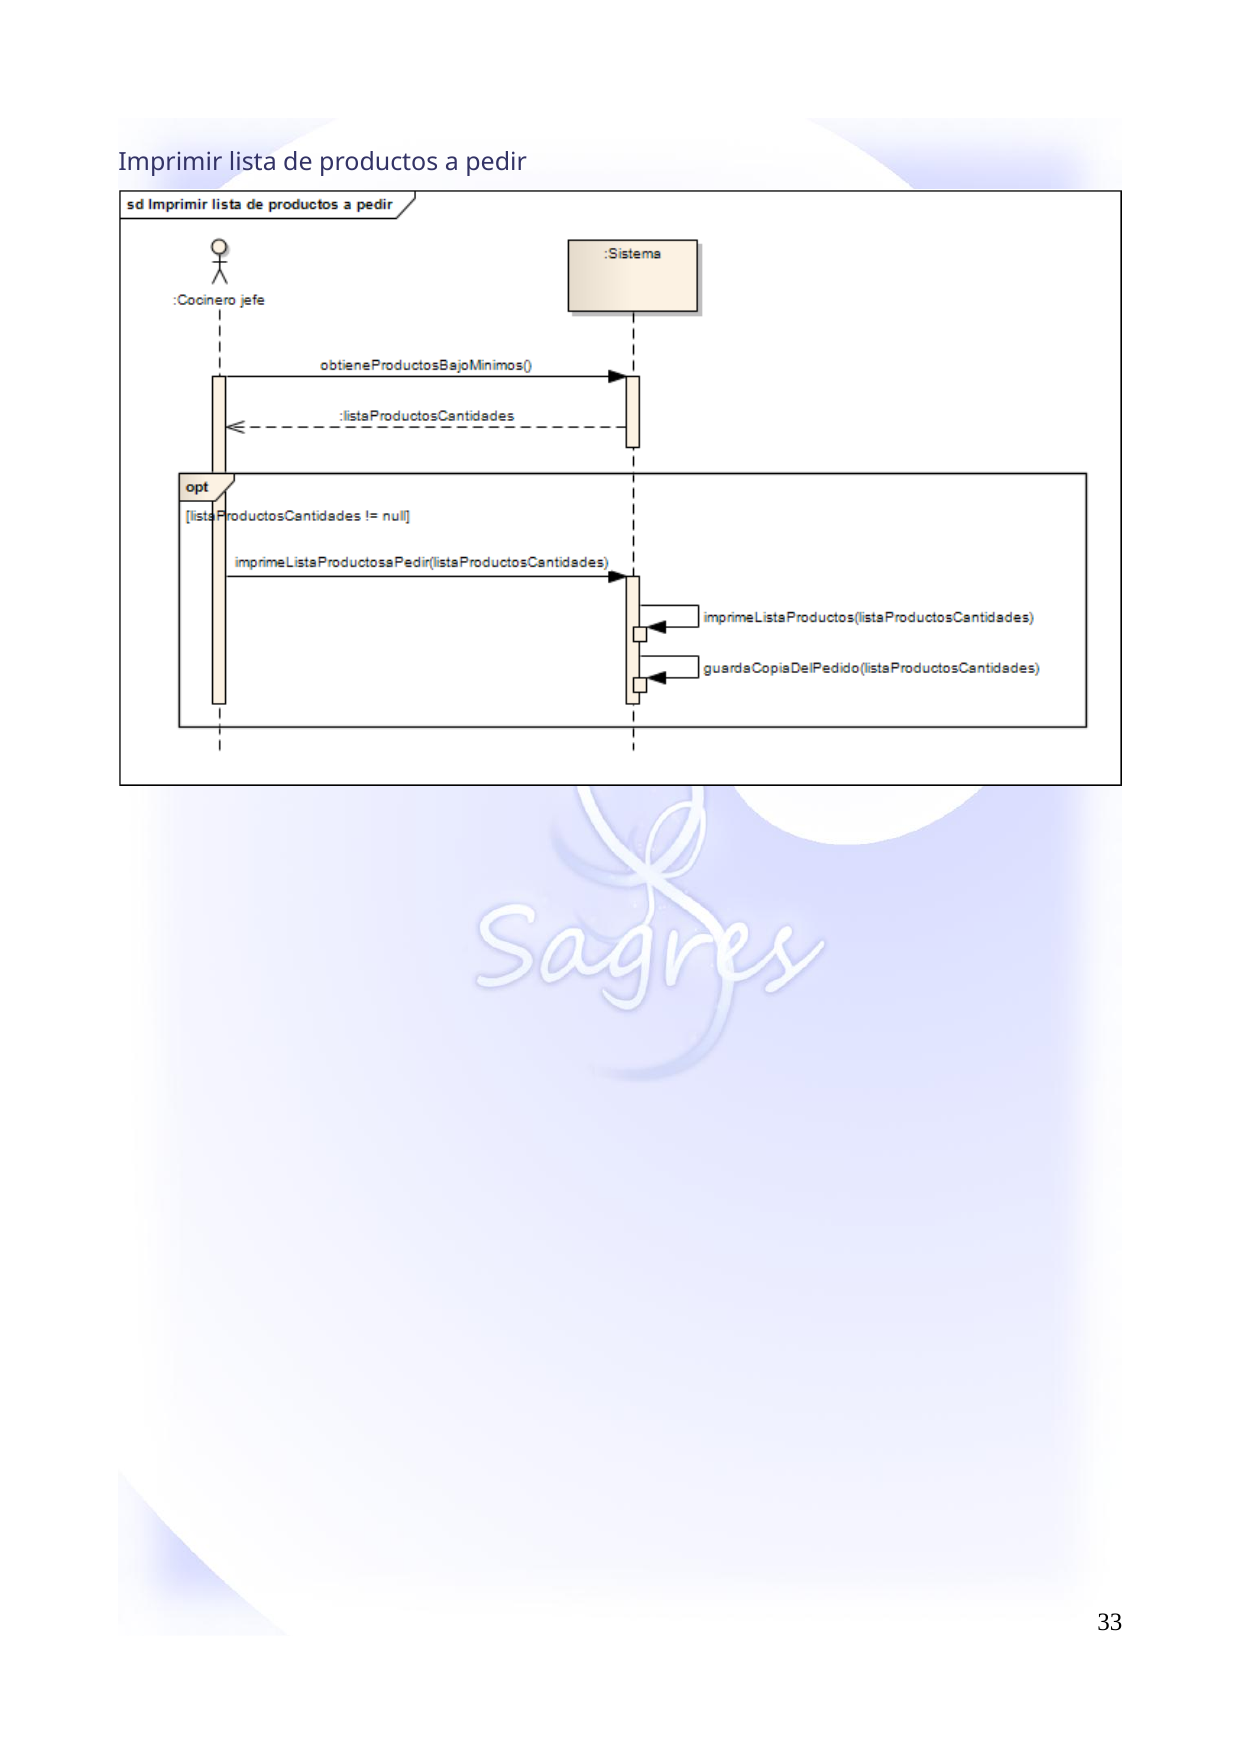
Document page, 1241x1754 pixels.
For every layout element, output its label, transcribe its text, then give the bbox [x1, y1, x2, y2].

picture [118, 118, 1122, 143]
subtitle Imprimir lista de productos a pedir [118, 143, 1122, 177]
picture [118, 177, 1122, 1636]
